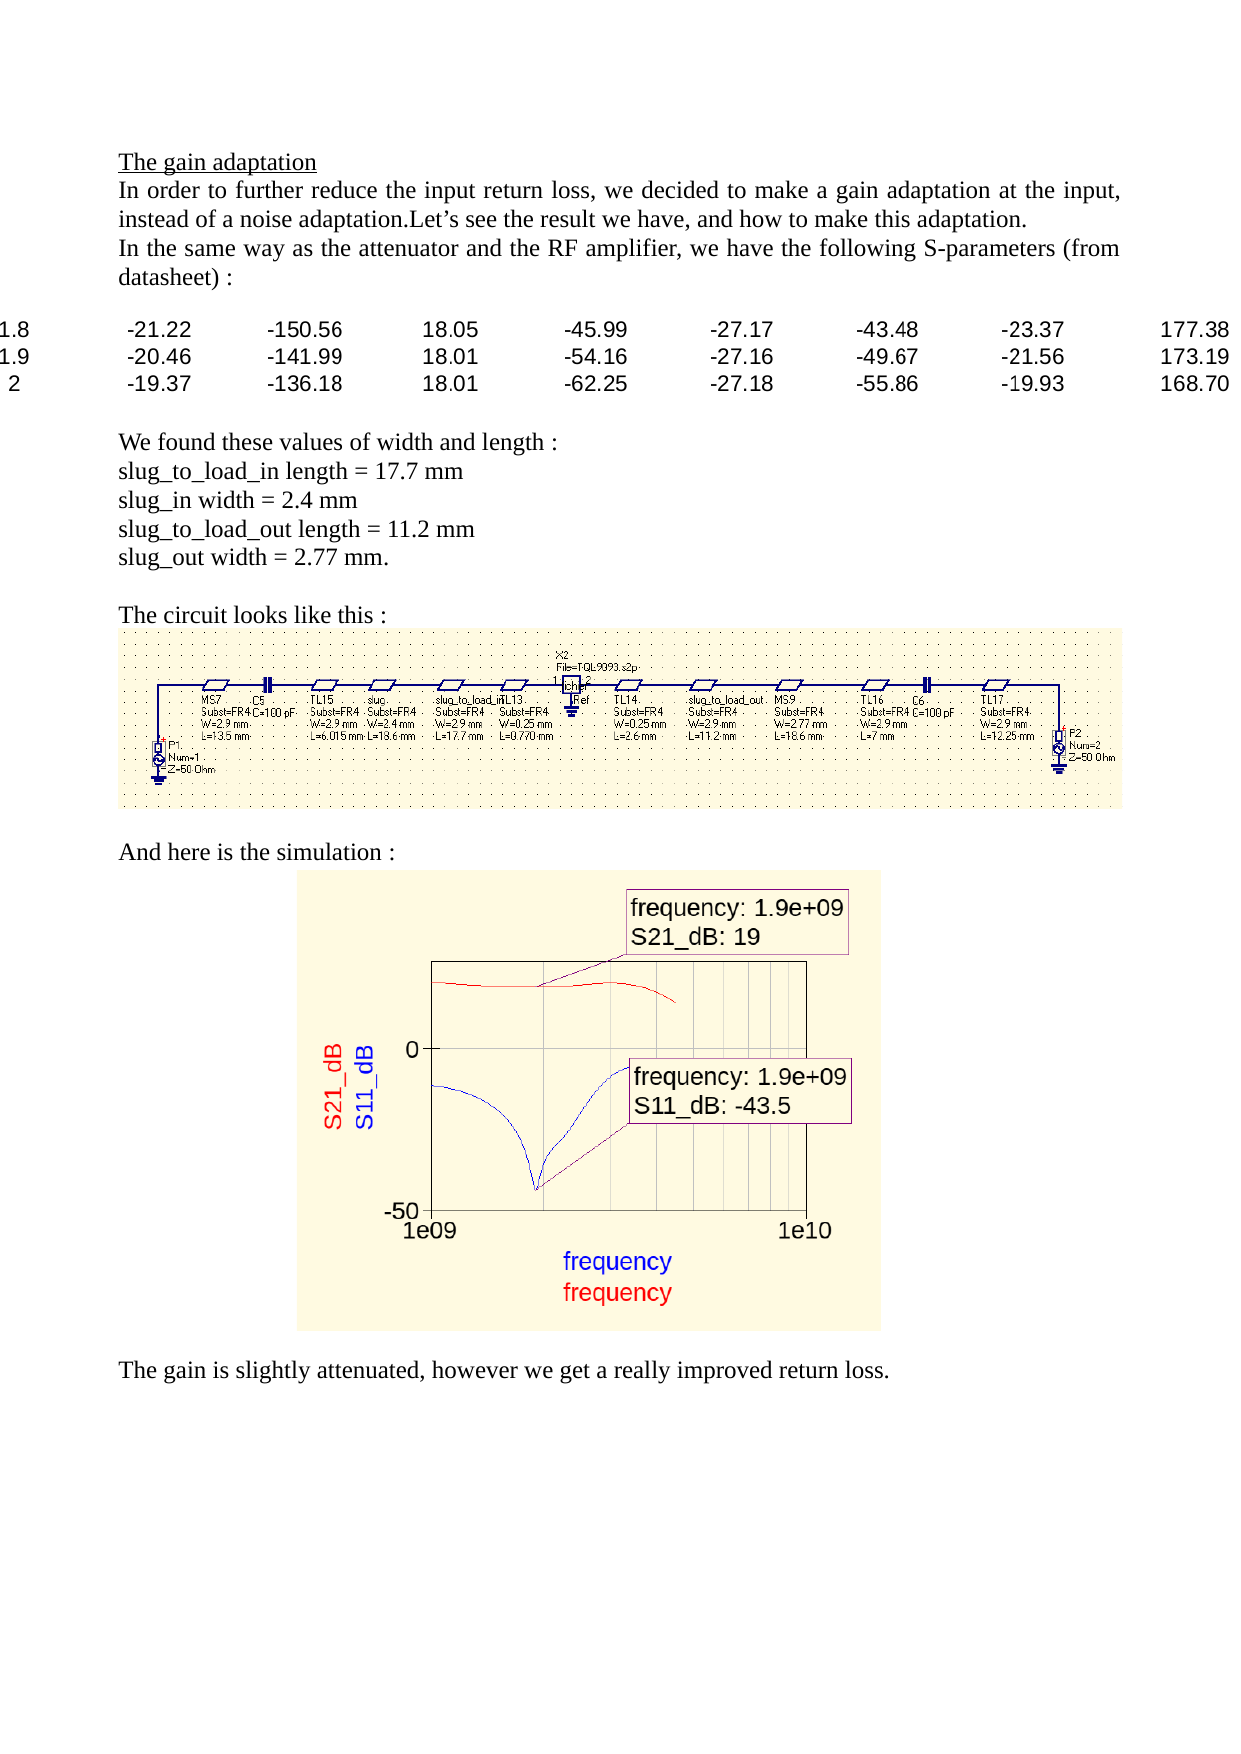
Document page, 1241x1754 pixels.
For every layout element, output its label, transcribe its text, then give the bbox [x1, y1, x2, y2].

text The circuit looks like this : [118, 600, 1122, 628]
picture [0, 317, 1241, 399]
text The gain adaptation [118, 147, 1122, 176]
picture [296, 870, 881, 1331]
text We found these values of width and length : [118, 427, 1122, 456]
text slug_in width = 2.4 mm [118, 485, 1122, 514]
text slug_out width = 2.77 mm. [118, 542, 1122, 571]
text The gain is slightly attenuated, however we get a really improved return loss. [118, 1355, 1122, 1383]
picture [118, 628, 1123, 809]
text slug_to_load_out length = 11.2 mm [118, 514, 1122, 542]
text In order to further reduce the input return loss, we decided to make a gain adaptation at the input, instead of a noise adaptation.Let’s see the result we have, and how to make this adaptation. [118, 176, 1122, 233]
text slug_to_load_in length = 17.7 mm [118, 456, 1122, 485]
text In the same way as the attenuator and the RF amplifier, we have the following S-parameters (from datasheet) : [118, 233, 1122, 291]
text And here is the simulation : [118, 837, 1122, 866]
